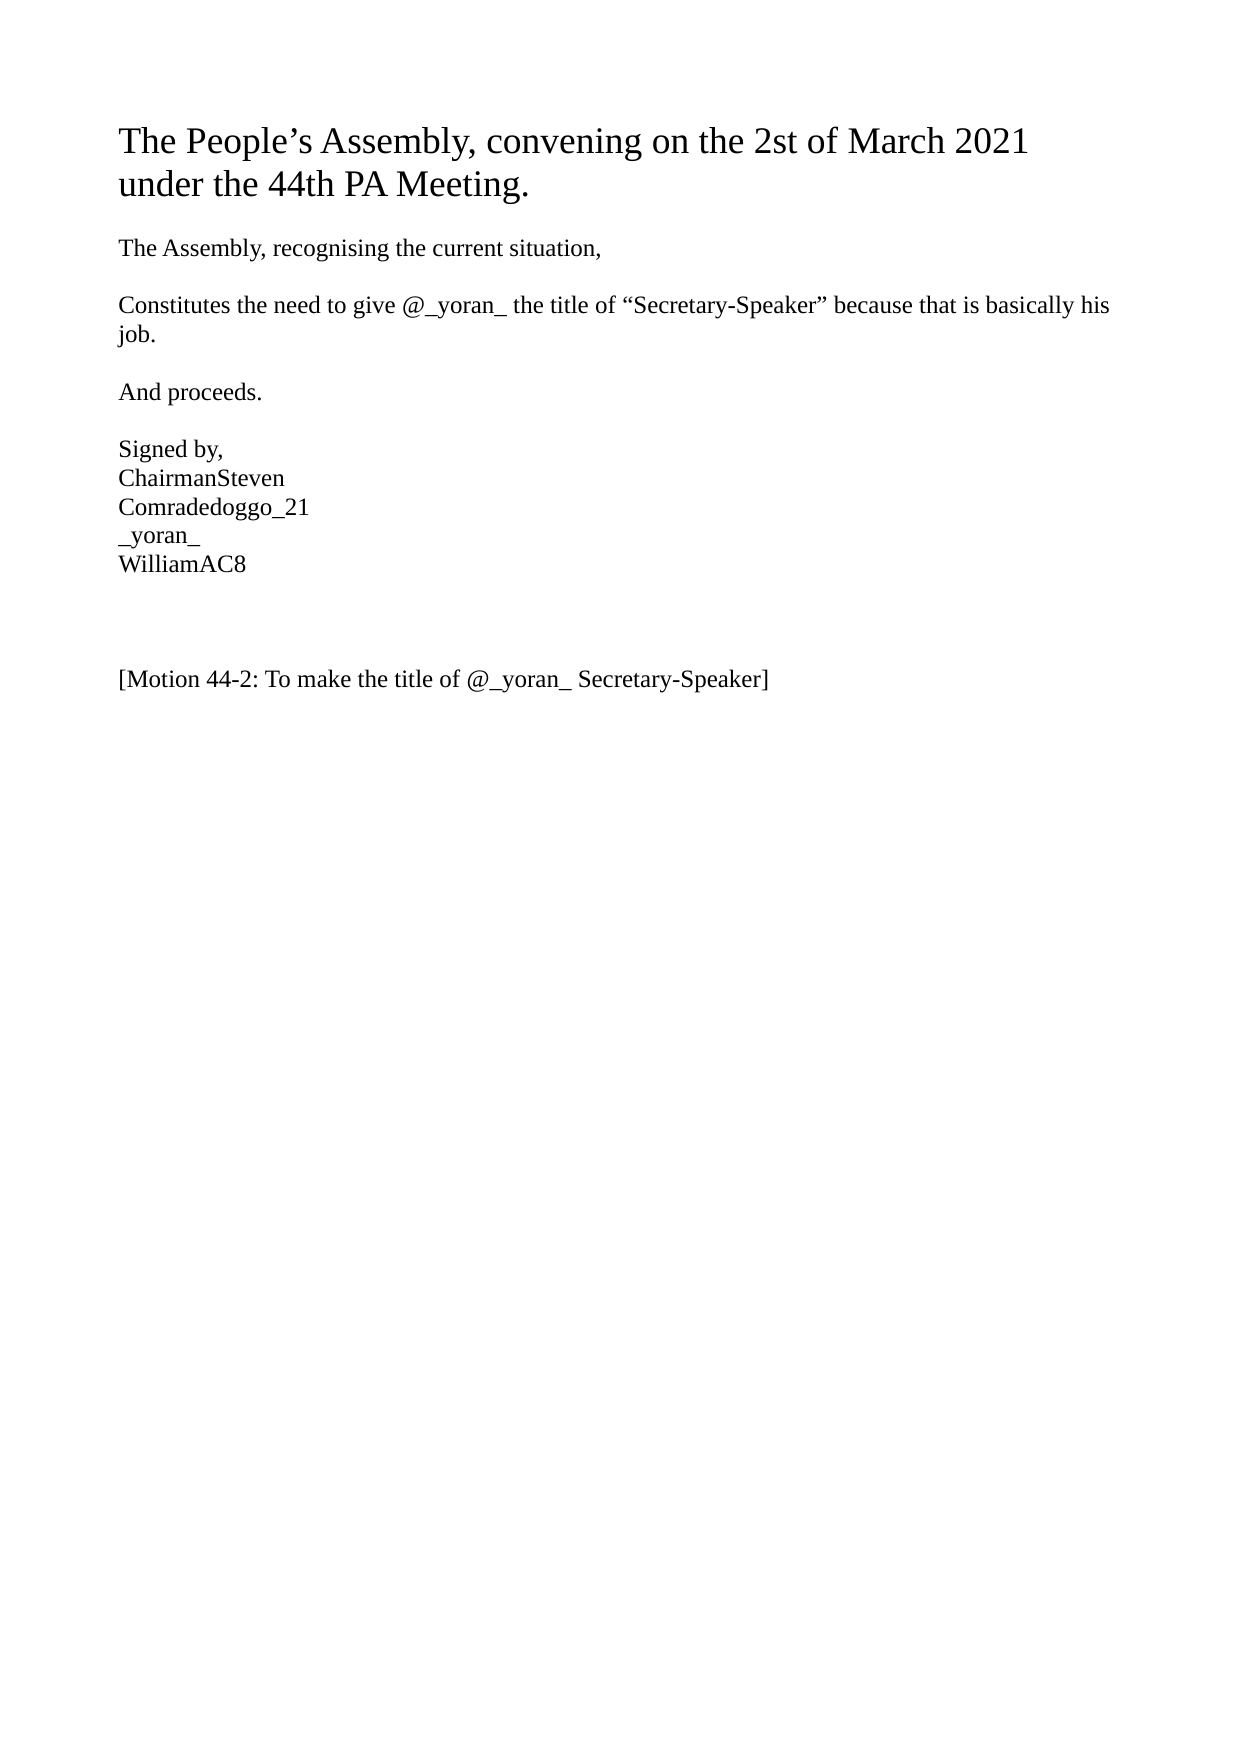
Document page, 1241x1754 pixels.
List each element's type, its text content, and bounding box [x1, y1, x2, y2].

text ChairmanSteven [118, 463, 1122, 492]
text And proceeds. [118, 377, 1122, 406]
text _yoran_ [118, 521, 1122, 549]
text [Motion 44-2: To make the title of @_yoran_ Secretary-Speaker] [118, 664, 1122, 693]
text The People’s Assembly, convening on the 2st of March 2021 under the 44th PA Meeting. [118, 118, 1122, 204]
text Constitutes the need to give @_yoran_ the title of “Secretary-Speaker” because that is basically his job. [118, 291, 1122, 348]
text The Assembly, recognising the current situation, [118, 233, 1122, 262]
text Signed by, [118, 434, 1122, 463]
text WilliamAC8 [118, 549, 1122, 578]
text Comradedoggo_21 [118, 492, 1122, 521]
